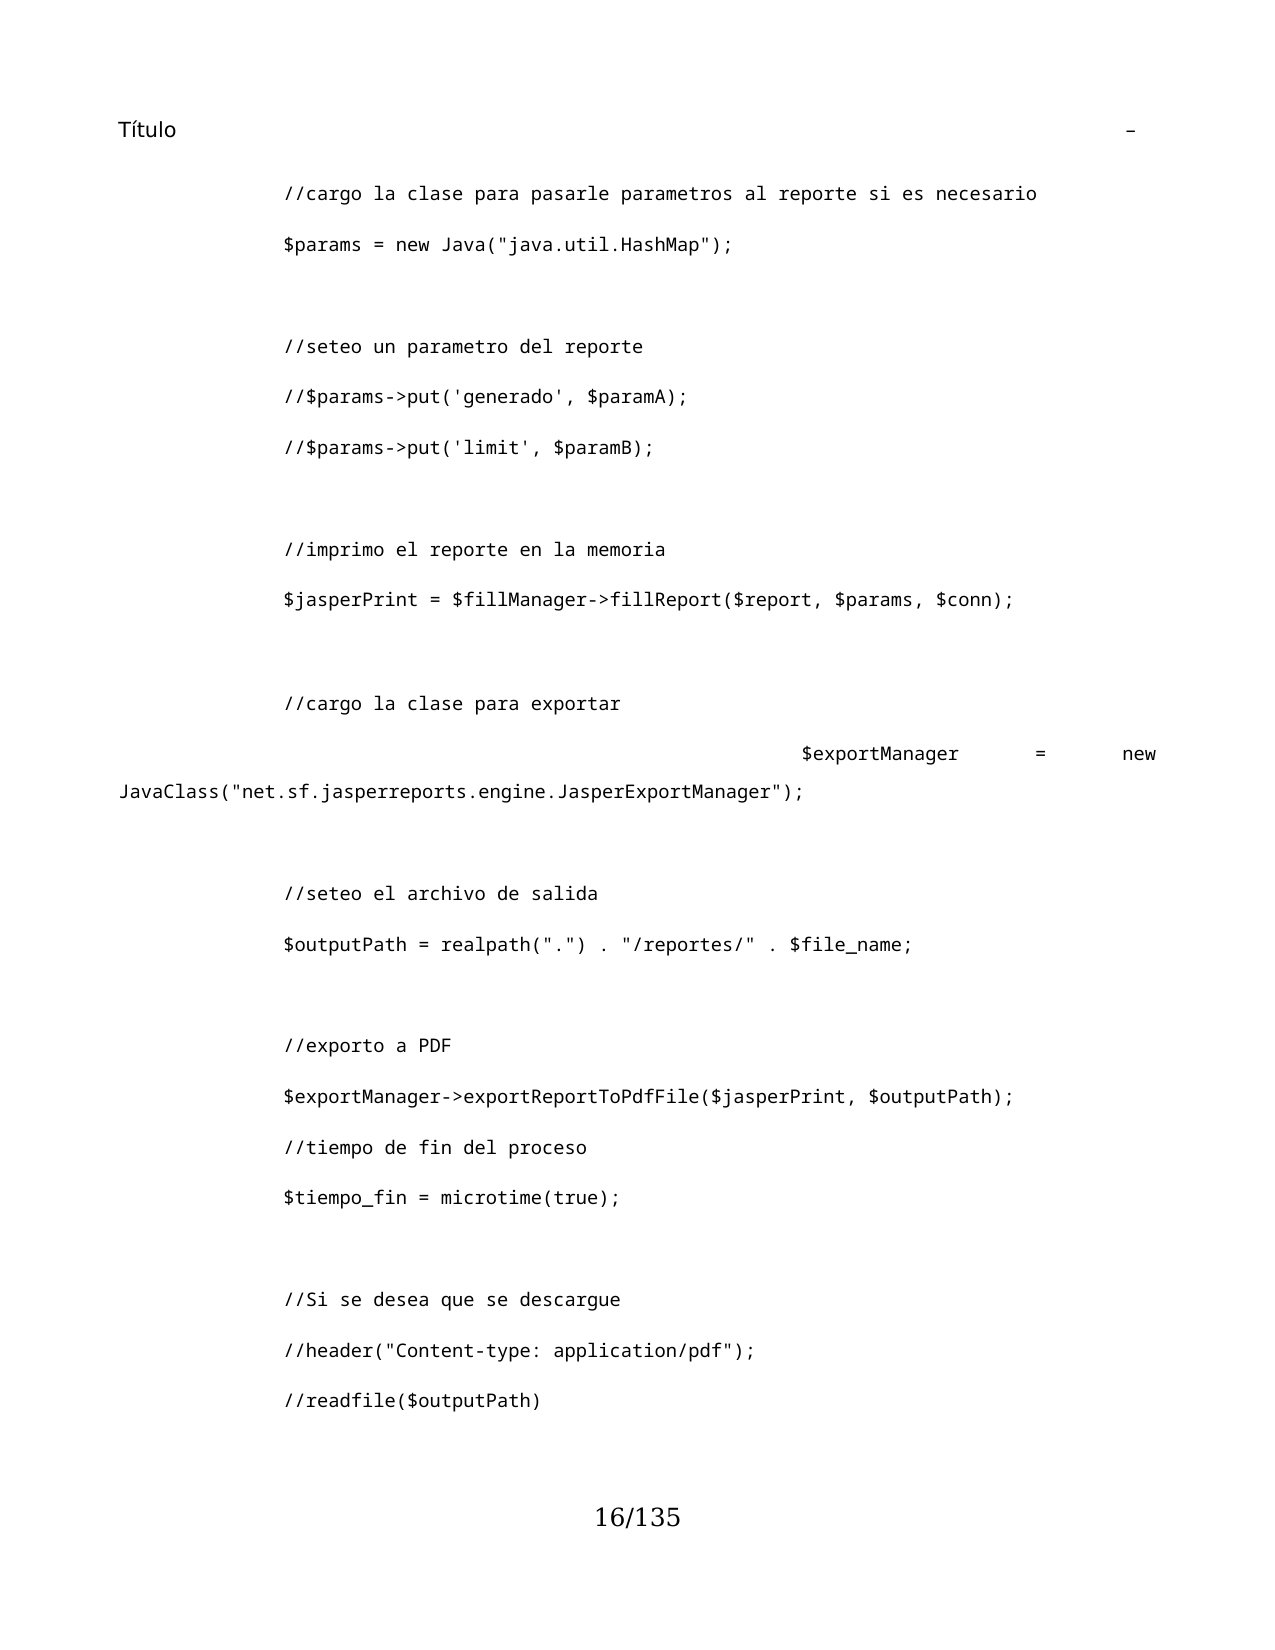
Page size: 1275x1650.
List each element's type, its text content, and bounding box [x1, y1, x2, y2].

text $tiempo_fin = microtime(true); [118, 1185, 1157, 1210]
text //Si se desea que se descargue [118, 1286, 1157, 1312]
text $exportManager->exportReportToPdfFile($jasperPrint, $outputPath); [118, 1083, 1157, 1109]
text //seteo un parametro del reporte [118, 333, 1157, 358]
text //$params->put('limit', $paramB); [118, 434, 1157, 460]
text //header("Content-type: application/pdf"); [118, 1337, 1157, 1362]
text //exporto a PDF [118, 1032, 1157, 1058]
text //imprimo el reporte en la memoria [118, 536, 1157, 561]
text $exportManager = new JavaClass("net.sf.jasperreports.engine.JasperExportManager"); [118, 741, 1157, 804]
text //$params->put('generado', $paramA); [118, 384, 1157, 409]
text $jasperPrint = $fillManager->fillReport($report, $params, $conn); [118, 587, 1157, 612]
text $outputPath = realpath(".") . "/reportes/" . $file_name; [118, 931, 1157, 957]
text //cargo la clase para exportar [118, 690, 1157, 715]
text //readfile($outputPath) [118, 1388, 1157, 1413]
text //tiempo de fin del proceso [118, 1134, 1157, 1159]
text $params = new Java("java.util.HashMap"); [118, 231, 1157, 257]
text //seteo el archivo de salida [118, 880, 1157, 906]
text //cargo la clase para pasarle parametros al reporte si es necesario [118, 181, 1157, 206]
